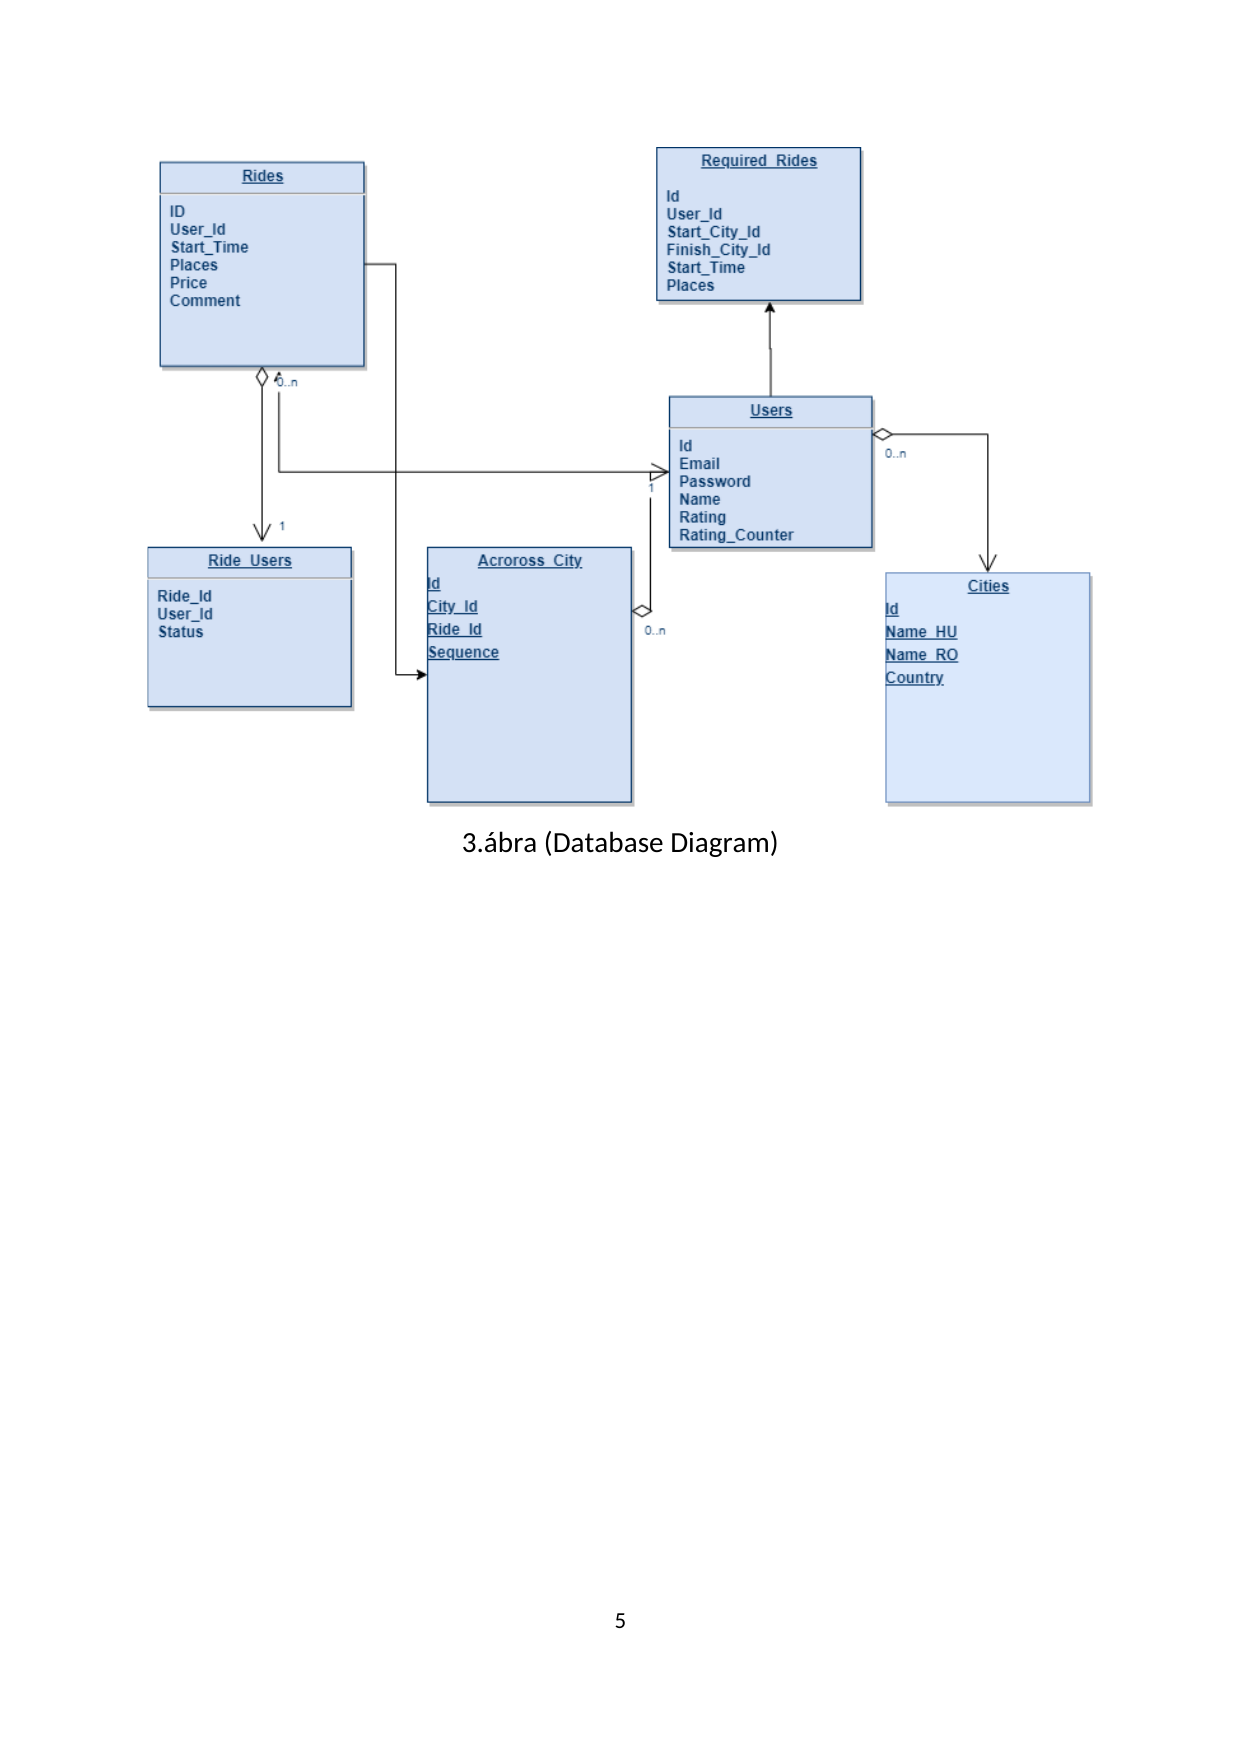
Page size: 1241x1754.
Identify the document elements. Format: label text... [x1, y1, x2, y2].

text 3.ábra (Database Diagram) [148, 824, 1093, 860]
